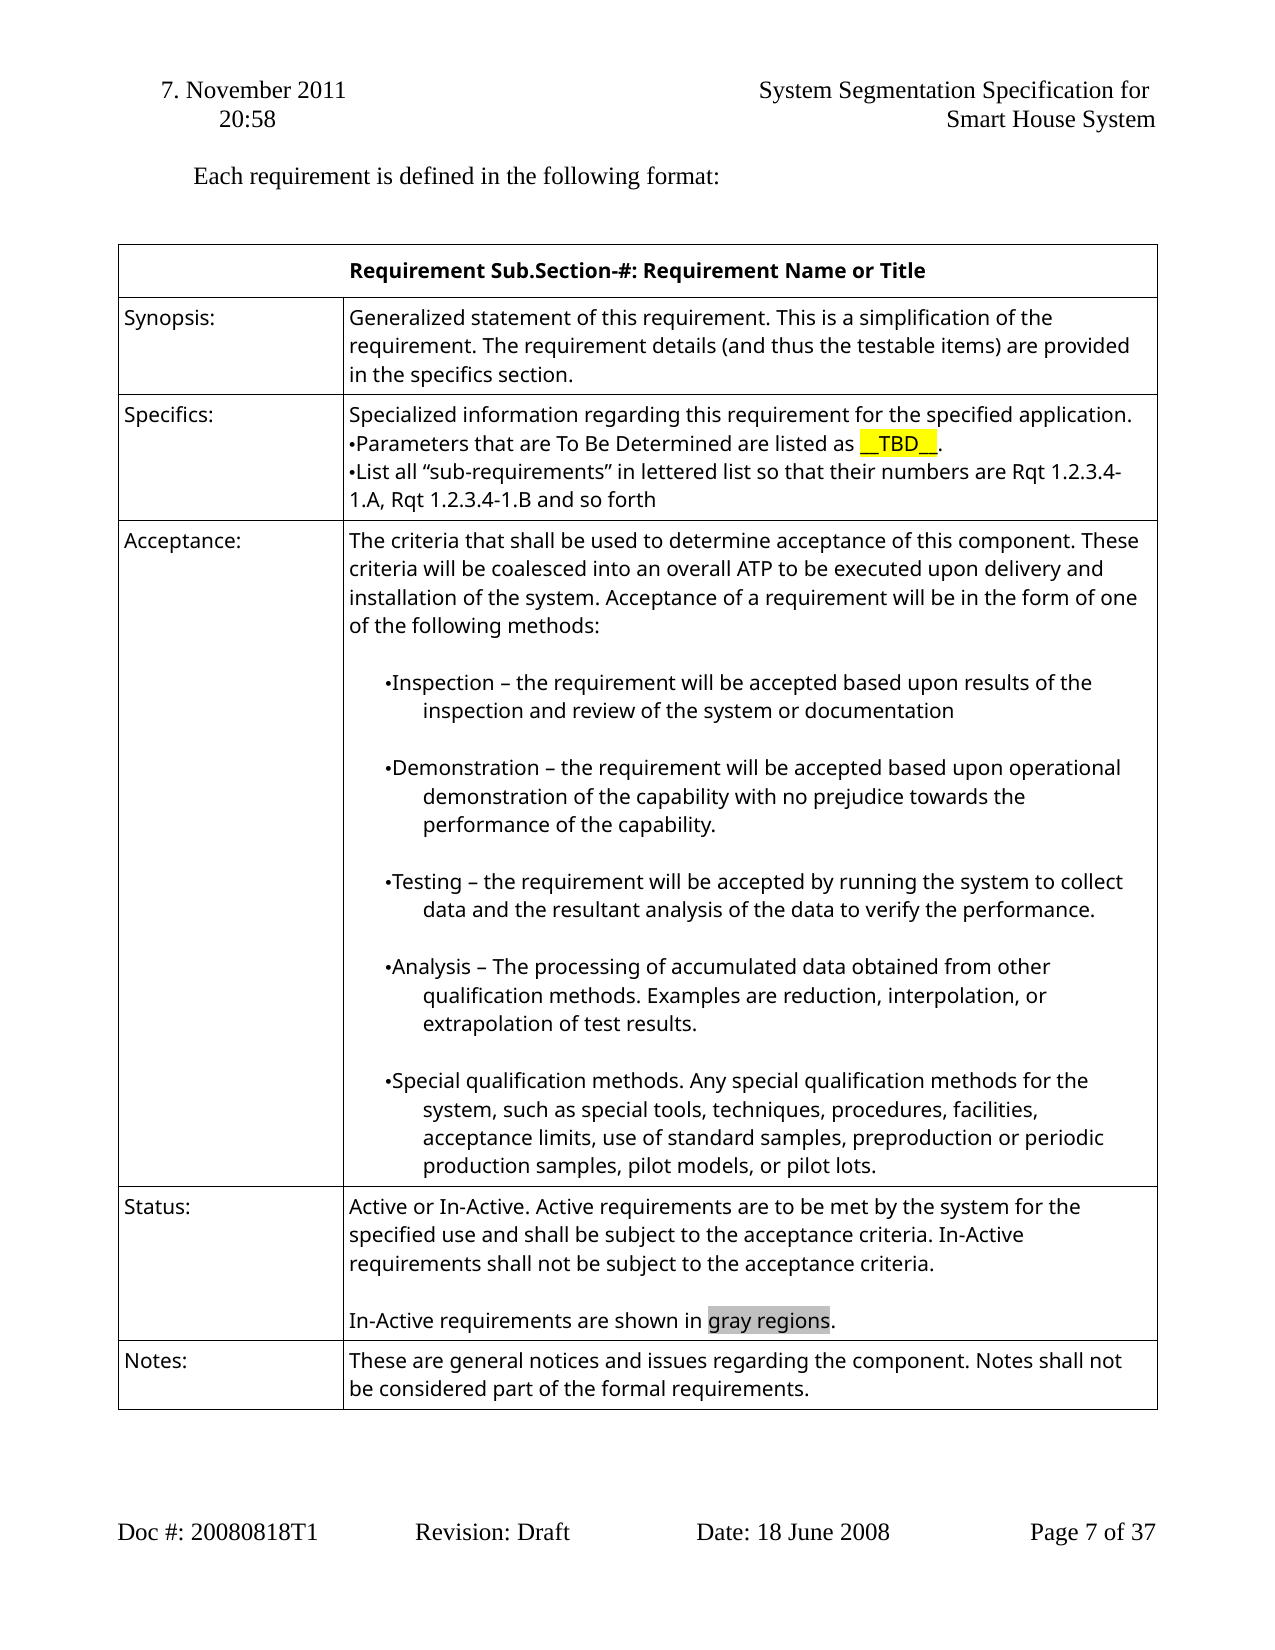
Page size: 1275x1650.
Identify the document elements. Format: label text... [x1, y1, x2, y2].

table_cell Acceptance: [119, 521, 343, 1186]
table_cell Active or In-Active. Active requirements are to be met by the system for the specified use and shall be subject to the acceptance criteria. In-Active requirements shall not be subject to the acceptance criteria. In-Active requirements are shown in gray regions. [344, 1187, 1157, 1340]
text Each requirement is defined in the following format: [118, 161, 1157, 190]
table_header Requirement Sub.Section-#: Requirement Name or Title [119, 245, 1157, 297]
table_cell Generalized statement of this requirement. This is a simplification of the requirement. The requirement details (and thus the testable items) are provided in the specifics section. [344, 298, 1157, 394]
table_cell These are general notices and issues regarding the component. Notes shall not be considered part of the formal requirements. [344, 1341, 1157, 1409]
table_cell Status: [119, 1187, 343, 1340]
table_cell Synopsis: [119, 298, 343, 394]
table_cell The criteria that shall be used to determine acceptance of this component. These criteria will be coalesced into an overall ATP to be executed upon delivery and installation of the system. Acceptance of a requirement will be in the form of one of the following methods: Inspection – the requirement will be accepted based upon results of the inspection and review of the system or documentation Demonstration – the requirement will be accepted based upon operational demonstration of the capability with no prejudice towards the performance of the capability. Testing – the requirement will be accepted by running the system to collect data and the resultant analysis of the data to verify the performance. Analysis – The processing of accumulated data obtained from other qualification methods. Examples are reduction, interpolation, or extrapolation of test results. Special qualification methods. Any special qualification methods for the system, such as special tools, techniques, procedures, facilities, acceptance limits, use of standard samples, preproduction or periodic production samples, pilot models, or pilot lots. [344, 521, 1157, 1186]
table_cell Specifics: [119, 395, 343, 520]
table_cell Notes: [119, 1341, 343, 1409]
table_cell Specialized information regarding this requirement for the specified application. Parameters that are To Be Determined are listed as __TBD__. List all “sub-requirements” in lettered list so that their numbers are Rqt 1.2.3.4-1.A, Rqt 1.2.3.4-1.B and so forth [344, 395, 1157, 520]
